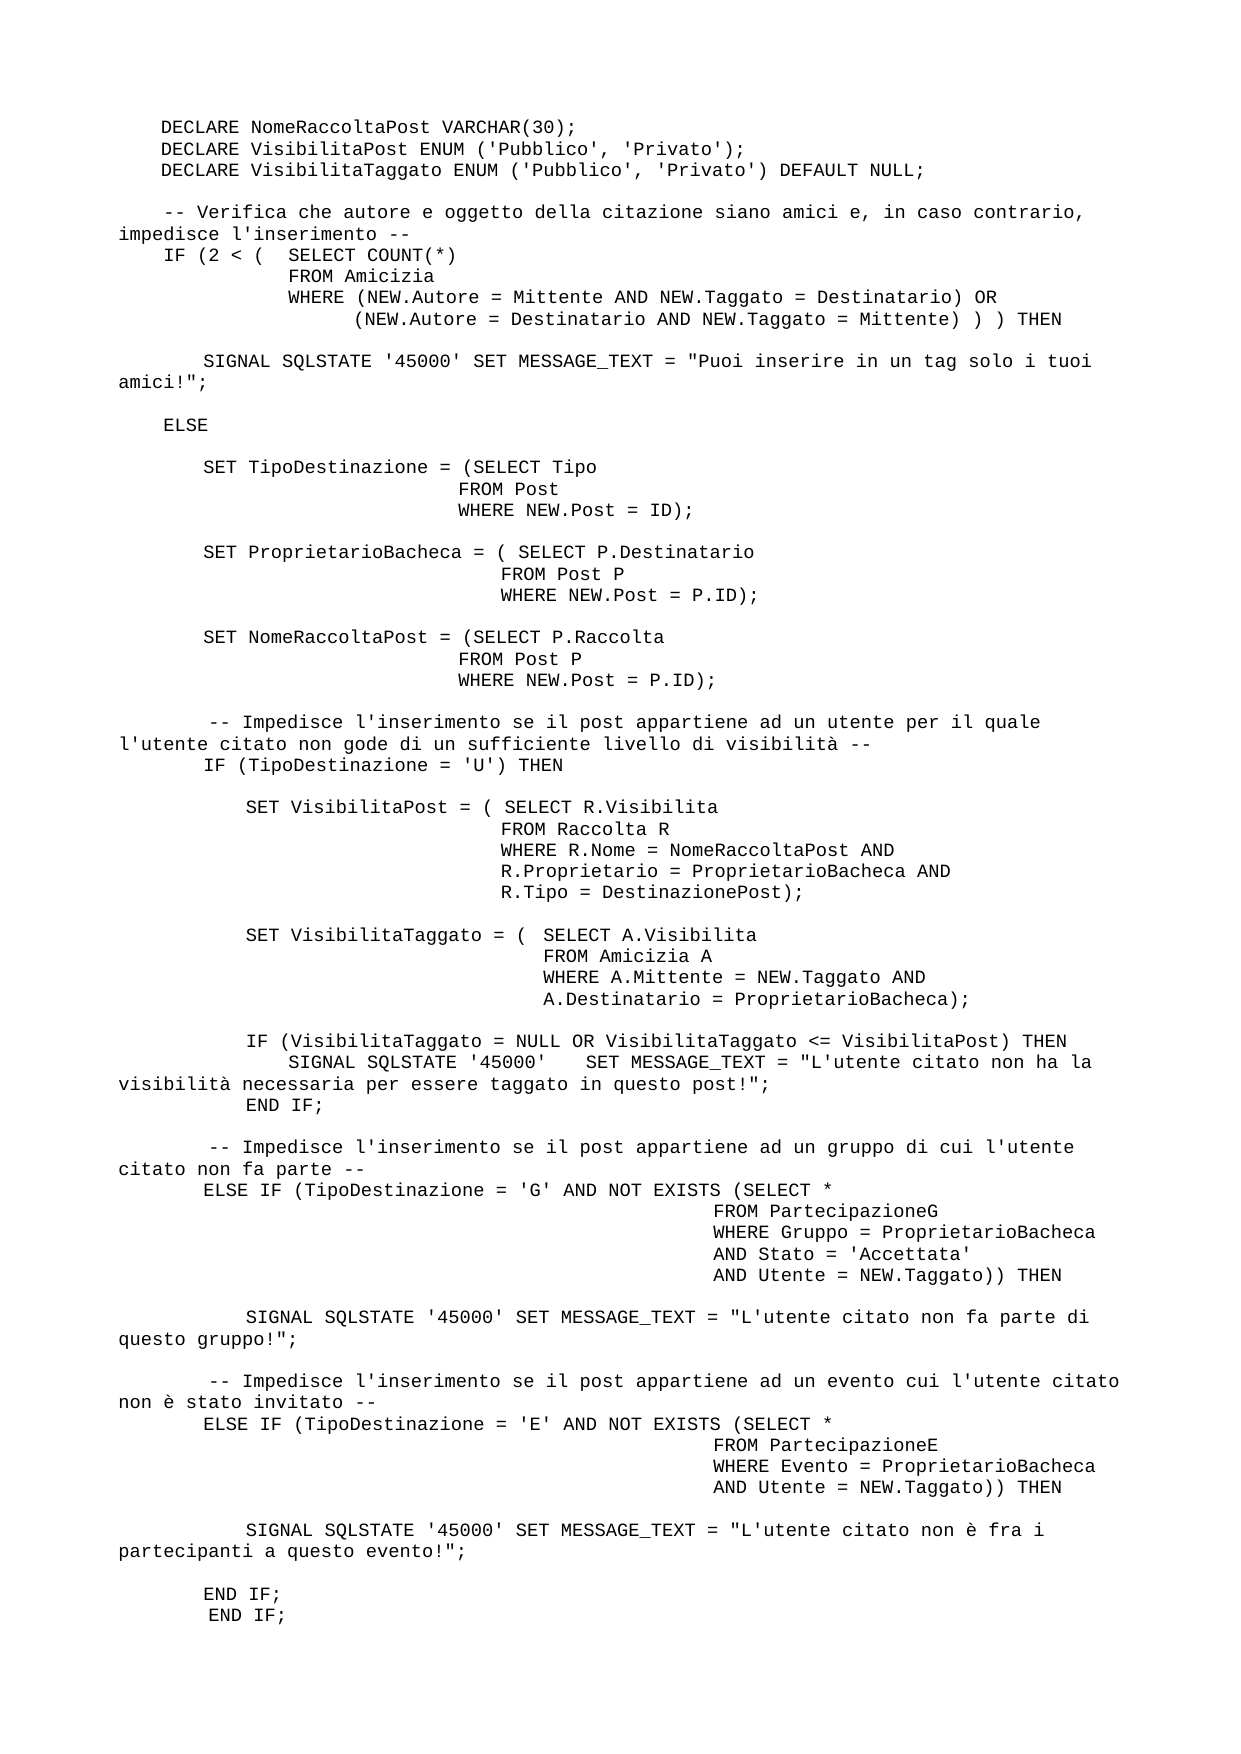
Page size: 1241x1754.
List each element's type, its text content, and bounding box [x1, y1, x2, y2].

text DECLARE NomeRaccoltaPost VARCHAR(30); DECLARE VisibilitaPost ENUM ('Pubblico', 'Privato'); DECLARE VisibilitaTaggato ENUM ('Pubblico', 'Privato') DEFAULT NULL; -- Verifica che autore e oggetto della citazione siano amici e, in caso contrario, impedisce l'inserimento -- IF (2 < ( SELECT COUNT(*) FROM Amicizia WHERE (NEW.Autore = Mittente AND NEW.Taggato = Destinatario) OR (NEW.Autore = Destinatario AND NEW.Taggato = Mittente) ) ) THEN SIGNAL SQLSTATE '45000' SET MESSAGE_TEXT = "Puoi inserire in un tag solo i tuoi amici!"; ELSE SET TipoDestinazione = (SELECT Tipo FROM Post WHERE NEW.Post = ID); SET ProprietarioBacheca = ( SELECT P.Destinatario FROM Post P WHERE NEW.Post = P.ID); SET NomeRaccoltaPost = (SELECT P.Raccolta FROM Post P WHERE NEW.Post = P.ID); -- Impedisce l'inserimento se il post appartiene ad un utente per il quale l'utente citato non gode di un sufficiente livello di visibilità -- IF (TipoDestinazione = 'U') THEN SET VisibilitaPost = ( SELECT R.Visibilita FROM Raccolta R WHERE R.Nome = NomeRaccoltaPost AND R.Proprietario = ProprietarioBacheca AND R.Tipo = DestinazionePost); SET VisibilitaTaggato = ( SELECT A.Visibilita FROM Amicizia A WHERE A.Mittente = NEW.Taggato AND A.Destinatario = ProprietarioBacheca); IF (VisibilitaTaggato = NULL OR VisibilitaTaggato <= VisibilitaPost) THEN SIGNAL SQLSTATE '45000' SET MESSAGE_TEXT = "L'utente citato non ha la visibilità necessaria per essere taggato in questo post!"; END IF; -- Impedisce l'inserimento se il post appartiene ad un gruppo di cui l'utente citato non fa parte -- ELSE IF (TipoDestinazione = 'G' AND NOT EXISTS (SELECT * FROM PartecipazioneG WHERE Gruppo = ProprietarioBacheca AND Stato = 'Accettata' AND Utente = NEW.Taggato)) THEN SIGNAL SQLSTATE '45000' SET MESSAGE_TEXT = "L'utente citato non fa parte di questo gruppo!"; -- Impedisce l'inserimento se il post appartiene ad un evento cui l'utente citato non è stato invitato -- ELSE IF (TipoDestinazione = 'E' AND NOT EXISTS (SELECT * FROM PartecipazioneE WHERE Evento = ProprietarioBacheca AND Utente = NEW.Taggato)) THEN SIGNAL SQLSTATE '45000' SET MESSAGE_TEXT = "L'utente citato non è fra i partecipanti a questo evento!"; END IF; END IF; [118, 118, 1122, 1627]
